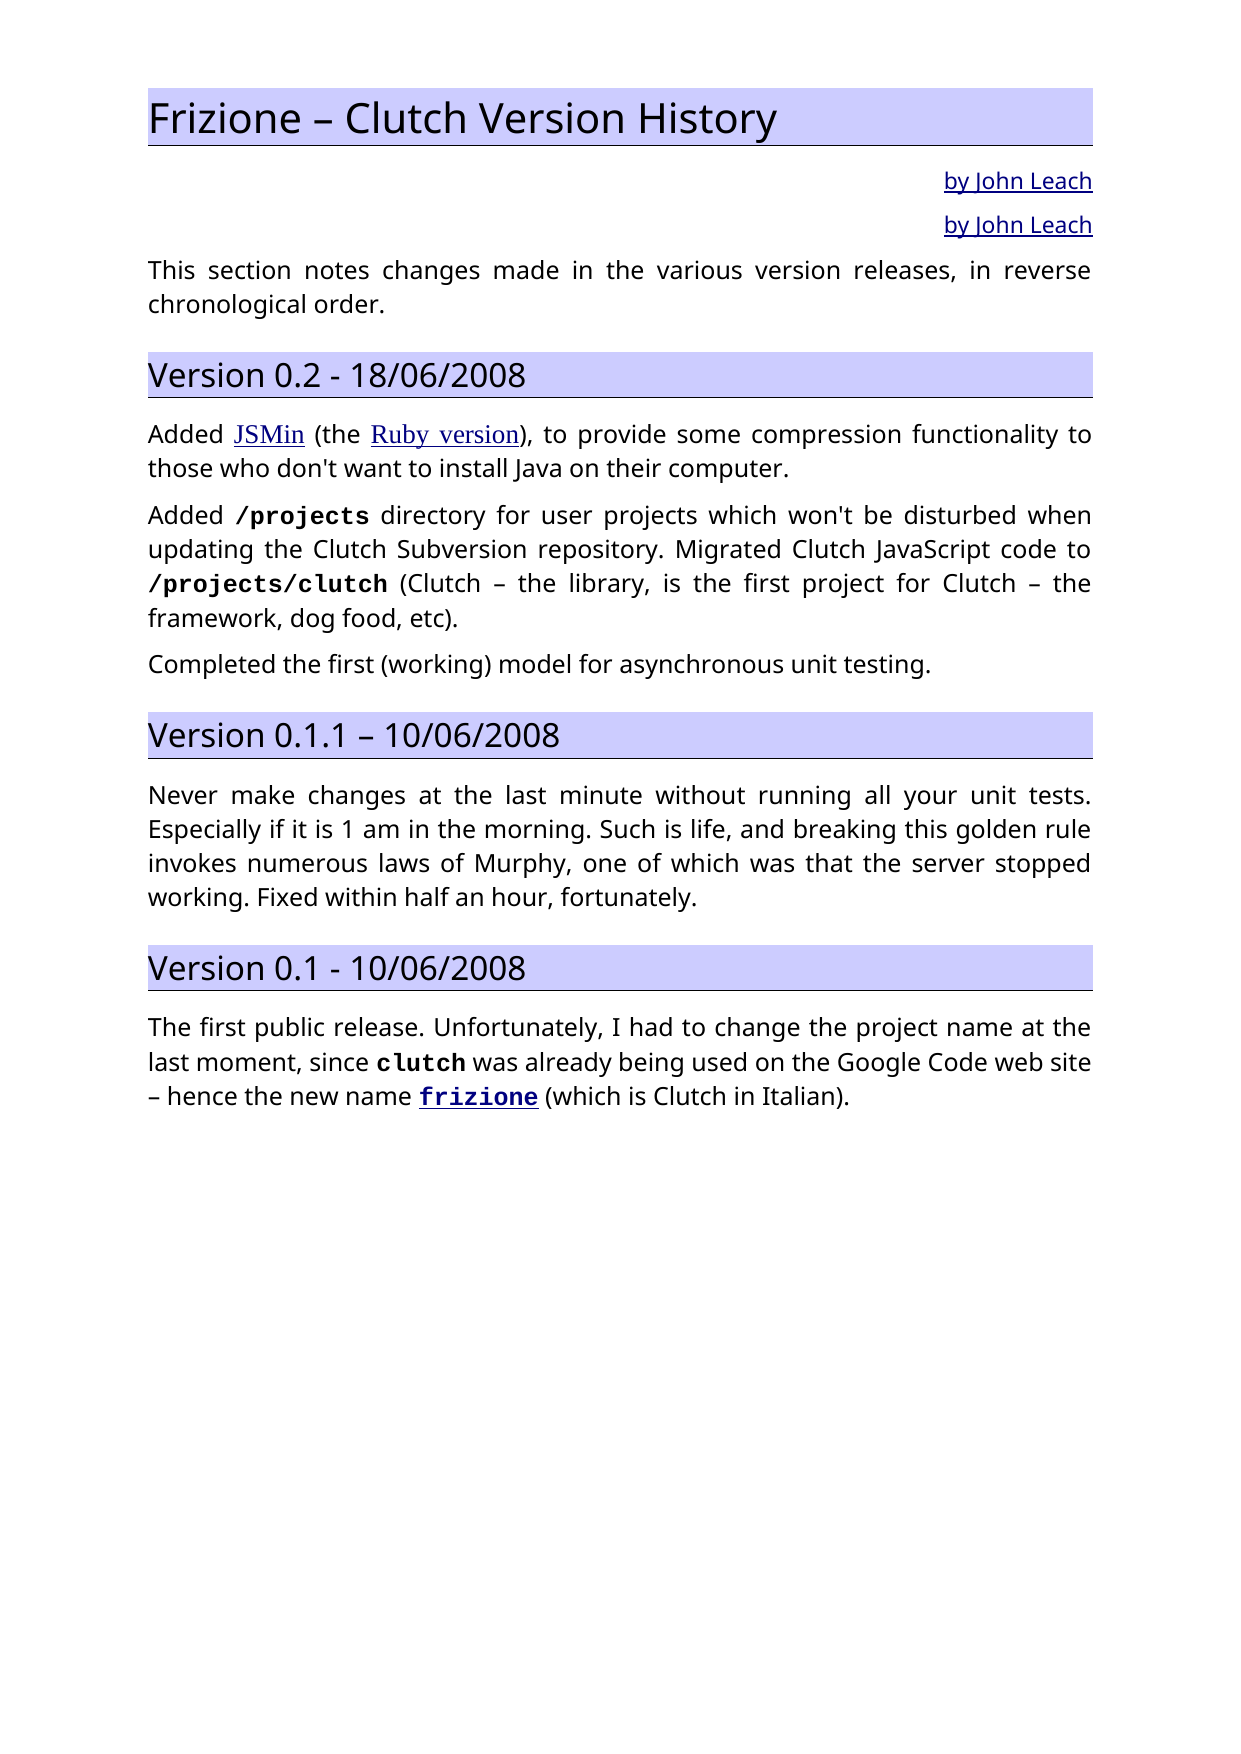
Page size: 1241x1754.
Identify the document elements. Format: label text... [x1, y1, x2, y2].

subtitle Frizione – Clutch Version History [148, 88, 1093, 145]
subtitle Version 0.2 - 18/06/2008 [148, 352, 1093, 397]
subtitle Version 0.1 - 10/06/2008 [148, 945, 1093, 990]
text Added /projects directory for user projects which won't be disturbed when updating the Clutch Subversion repository. Migrated Clutch JavaScript code to /projects/clutch (Clutch – the library, is the first project for Clutch – the framework, dog food, etc). [148, 498, 1093, 634]
text by John Leach [148, 209, 1093, 240]
text Never make changes at the last minute without running all your unit tests. Especially if it is 1 am in the morning. Such is life, and breaking this golden rule invokes numerous laws of Murphy, one of which was that the server stopped working. Fixed within half an hour, fortunately. [148, 777, 1093, 914]
subtitle Version 0.1.1 – 10/06/2008 [148, 712, 1093, 758]
text The first public release. Unfortunately, I had to change the project name at the last moment, since clutch was already being used on the Google Code web site – hence the new name frizione (which is Clutch in Italian). [148, 1010, 1093, 1113]
text Added JSMin (the Ruby version), to provide some compression functionality to those who don't want to install Java on their computer. [148, 417, 1093, 485]
text Completed the first (working) model for asynchronous unit testing. [148, 647, 1093, 681]
text This section notes changes made in the various version releases, in reverse chronological order. [148, 252, 1093, 321]
text by John Leach [148, 165, 1093, 196]
